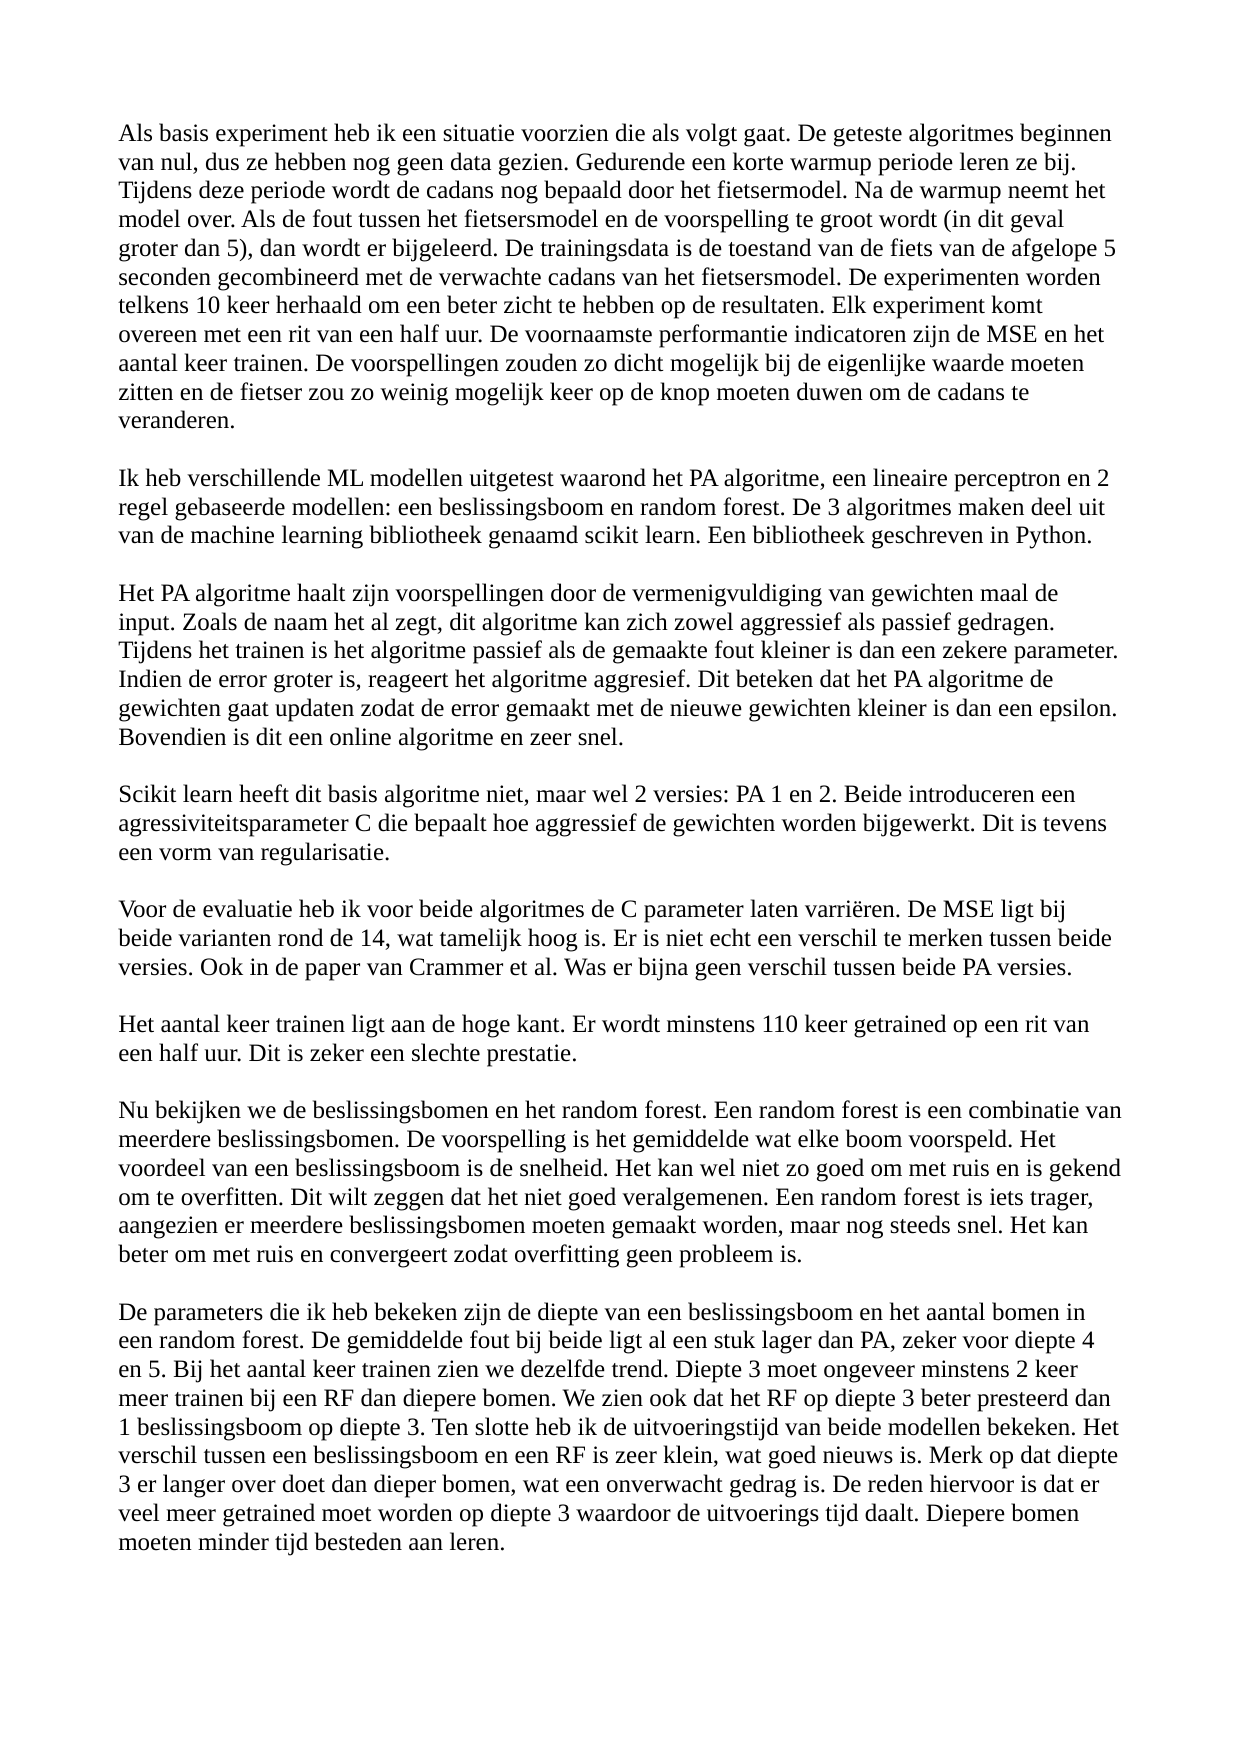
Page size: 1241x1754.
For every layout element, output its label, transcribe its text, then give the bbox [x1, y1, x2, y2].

text Scikit learn heeft dit basis algoritme niet, maar wel 2 versies: PA 1 en 2. Beide introduceren een agressiviteitsparameter C die bepaalt hoe aggressief de gewichten worden bijgewerkt. Dit is tevens een vorm van regularisatie. [118, 779, 1122, 866]
text Als basis experiment heb ik een situatie voorzien die als volgt gaat. De geteste algoritmes beginnen van nul, dus ze hebben nog geen data gezien. Gedurende een korte warmup periode leren ze bij. Tijdens deze periode wordt de cadans nog bepaald door het fietsermodel. Na de warmup neemt het model over. Als de fout tussen het fietsersmodel en de voorspelling te groot wordt (in dit geval groter dan 5), dan wordt er bijgeleerd. De trainingsdata is de toestand van de fiets van de afgelope 5 seconden gecombineerd met de verwachte cadans van het fietsersmodel. De experimenten worden telkens 10 keer herhaald om een beter zicht te hebben op de resultaten. Elk experiment komt overeen met een rit van een half uur. De voornaamste performantie indicatoren zijn de MSE en het aantal keer trainen. De voorspellingen zouden zo dicht mogelijk bij de eigenlijke waarde moeten zitten en de fietser zou zo weinig mogelijk keer op de knop moeten duwen om de cadans te veranderen. [118, 118, 1122, 434]
text De parameters die ik heb bekeken zijn de diepte van een beslissingsboom en het aantal bomen in een random forest. De gemiddelde fout bij beide ligt al een stuk lager dan PA, zeker voor diepte 4 en 5. Bij het aantal keer trainen zien we dezelfde trend. Diepte 3 moet ongeveer minstens 2 keer meer trainen bij een RF dan diepere bomen. We zien ook dat het RF op diepte 3 beter presteerd dan 1 beslissingsboom op diepte 3. Ten slotte heb ik de uitvoeringstijd van beide modellen bekeken. Het verschil tussen een beslissingsboom en een RF is zeer klein, wat goed nieuws is. Merk op dat diepte 3 er langer over doet dan dieper bomen, wat een onverwacht gedrag is. De reden hiervoor is dat er veel meer getrained moet worden op diepte 3 waardoor de uitvoerings tijd daalt. Diepere bomen moeten minder tijd besteden aan leren. [118, 1297, 1122, 1556]
text Het aantal keer trainen ligt aan de hoge kant. Er wordt minstens 110 keer getrained op een rit van een half uur. Dit is zeker een slechte prestatie. [118, 1009, 1122, 1067]
text Ik heb verschillende ML modellen uitgetest waarond het PA algoritme, een lineaire perceptron en 2 regel gebaseerde modellen: een beslissingsboom en random forest. De 3 algoritmes maken deel uit van de machine learning bibliotheek genaamd scikit learn. Een bibliotheek geschreven in Python. [118, 463, 1122, 549]
text Voor de evaluatie heb ik voor beide algoritmes de C parameter laten varriëren. De MSE ligt bij beide varianten rond de 14, wat tamelijk hoog is. Er is niet echt een verschil te merken tussen beide versies. Ook in de paper van Crammer et al. Was er bijna geen verschil tussen beide PA versies. [118, 894, 1122, 981]
text Nu bekijken we de beslissingsbomen en het random forest. Een random forest is een combinatie van meerdere beslissingsbomen. De voorspelling is het gemiddelde wat elke boom voorspeld. Het voordeel van een beslissingsboom is de snelheid. Het kan wel niet zo goed om met ruis en is gekend om te overfitten. Dit wilt zeggen dat het niet goed veralgemenen. Een random forest is iets trager, aangezien er meerdere beslissingsbomen moeten gemaakt worden, maar nog steeds snel. Het kan beter om met ruis en convergeert zodat overfitting geen probleem is. [118, 1096, 1122, 1268]
text Het PA algoritme haalt zijn voorspellingen door de vermenigvuldiging van gewichten maal de input. Zoals de naam het al zegt, dit algoritme kan zich zowel aggressief als passief gedragen. Tijdens het trainen is het algoritme passief als de gemaakte fout kleiner is dan een zekere parameter. Indien de error groter is, reageert het algoritme aggresief. Dit beteken dat het PA algoritme de gewichten gaat updaten zodat de error gemaakt met de nieuwe gewichten kleiner is dan een epsilon. Bovendien is dit een online algoritme en zeer snel. [118, 578, 1122, 751]
